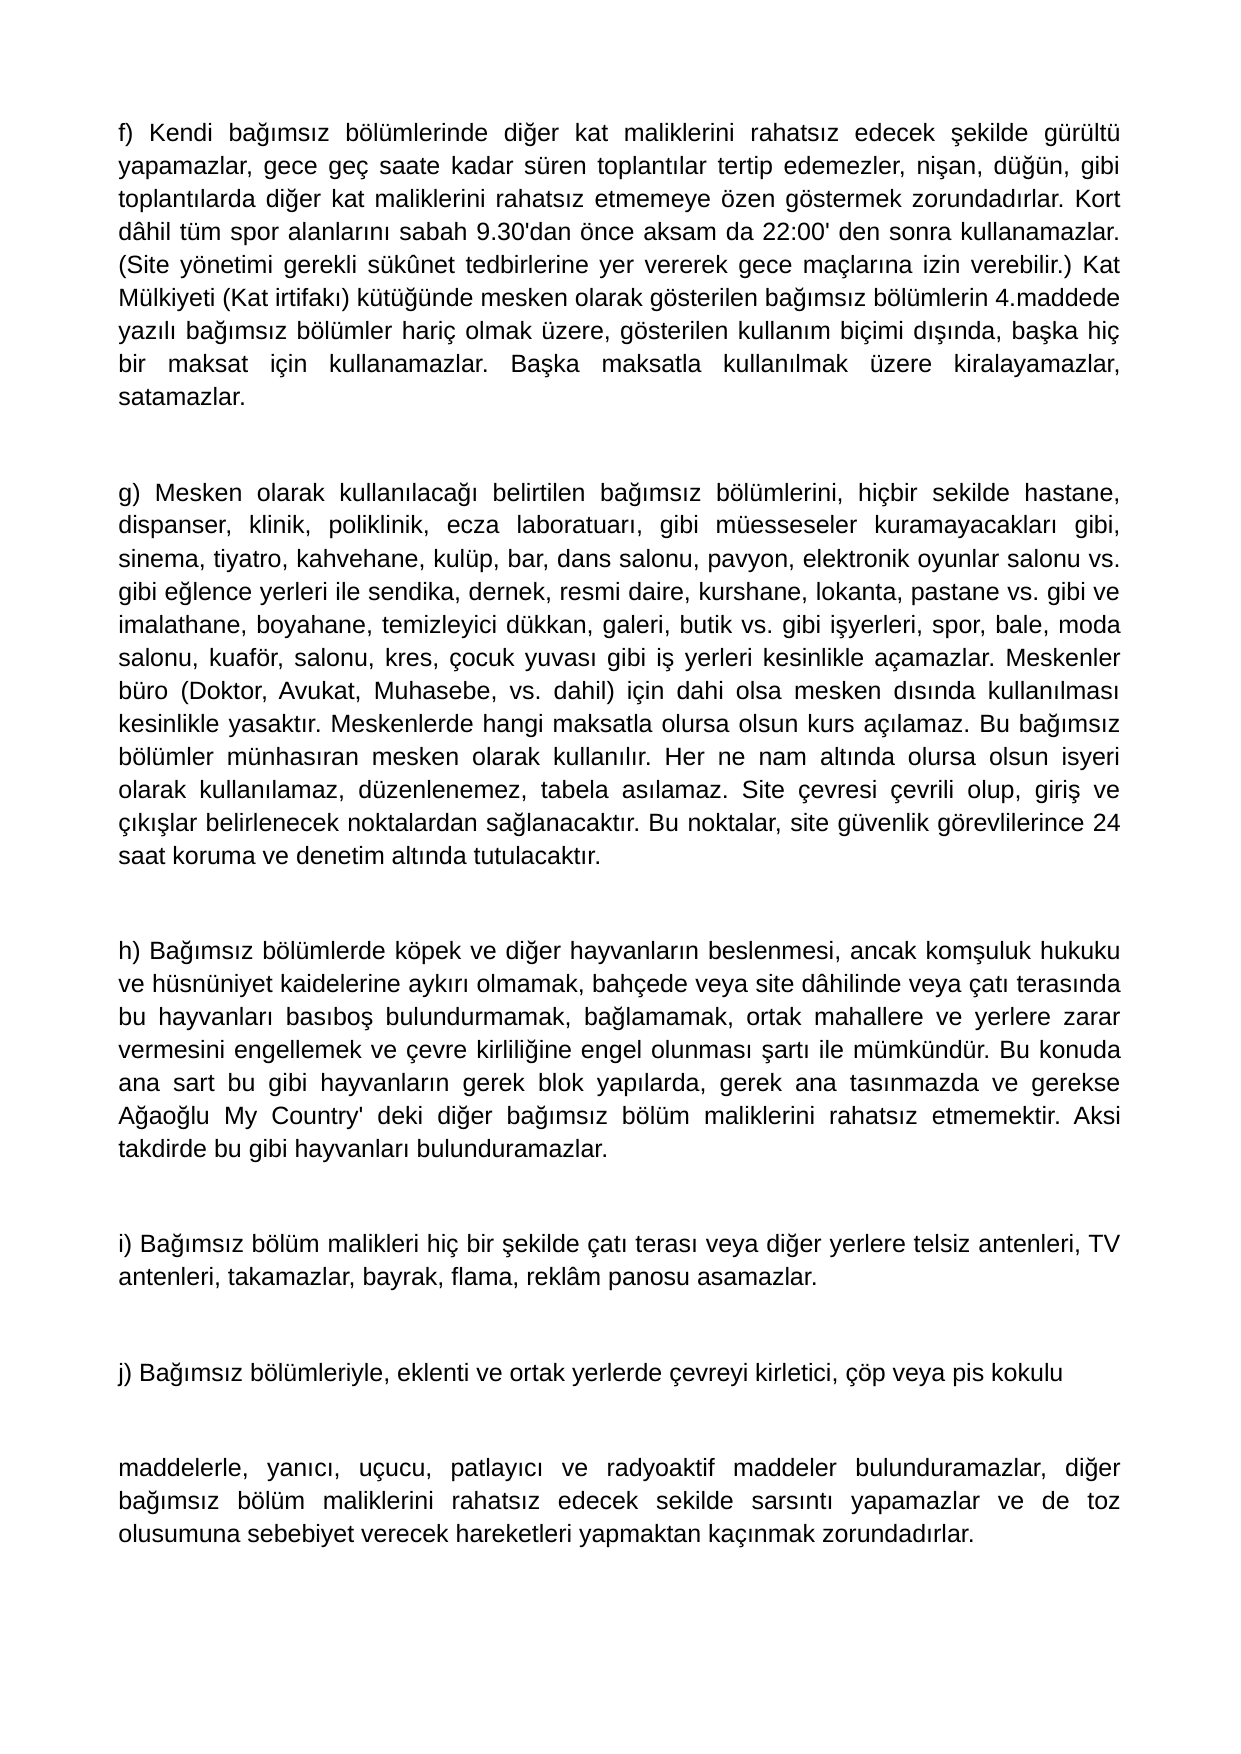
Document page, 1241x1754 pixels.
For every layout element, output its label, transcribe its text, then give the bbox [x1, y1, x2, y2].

text f) Kendi bağımsız bölümlerinde diğer kat maliklerini rahatsız edecek şekilde gürültü yapamazlar, gece geç saate kadar süren toplantılar tertip edemezler, nişan, düğün, gibi toplantılarda diğer kat maliklerini rahatsız etmemeye özen göstermek zorundadırlar. Kort dâhil tüm spor alanlarını sabah 9.30'dan önce aksam da 22:00' den sonra kullanamazlar. (Site yönetimi gerekli sükûnet tedbirlerine yer vererek gece maçlarına izin verebilir.) Kat Mülkiyeti (Kat irtifakı) kütüğünde mesken olarak gösterilen bağımsız bölümlerin 4.maddede yazılı bağımsız bölümler hariç olmak üzere, gösterilen kullanım biçimi dışında, başka hiç bir maksat için kullanamazlar. Başka maksatla kullanılmak üzere kiralayamazlar, satamazlar. [118, 118, 1122, 411]
text g) Mesken olarak kullanılacağı belirtilen bağımsız bölümlerini, hiçbir sekilde hastane, dispanser, klinik, poliklinik, ecza laboratuarı, gibi müesseseler kuramayacakları gibi, sinema, tiyatro, kahvehane, kulüp, bar, dans salonu, pavyon, elektronik oyunlar salonu vs. gibi eğlence yerleri ile sendika, dernek, resmi daire, kurshane, lokanta, pastane vs. gibi ve imalathane, boyahane, temizleyici dükkan, galeri, butik vs. gibi işyerleri, spor, bale, moda salonu, kuaför, salonu, kres, çocuk yuvası gibi iş yerleri kesinlikle açamazlar. Meskenler büro (Doktor, Avukat, Muhasebe, vs. dahil) için dahi olsa mesken dısında kullanılması kesinlikle yasaktır. Meskenlerde hangi maksatla olursa olsun kurs açılamaz. Bu bağımsız bölümler münhasıran mesken olarak kullanılır. Her ne nam altında olursa olsun isyeri olarak kullanılamaz, düzenlenemez, tabela asılamaz. Site çevresi çevrili olup, giriş ve çıkışlar belirlenecek noktalardan sağlanacaktır. Bu noktalar, site güvenlik görevlilerince 24 saat koruma ve denetim altında tutulacaktır. [118, 477, 1122, 869]
text maddelerle, yanıcı, uçucu, patlayıcı ve radyoaktif maddeler bulunduramazlar, diğer bağımsız bölüm maliklerini rahatsız edecek sekilde sarsıntı yapamazlar ve de toz olusumuna sebebiyet verecek hareketleri yapmaktan kaçınmak zorundadırlar. [118, 1453, 1122, 1547]
text h) Bağımsız bölümlerde köpek ve diğer hayvanların beslenmesi, ancak komşuluk hukuku ve hüsnüniyet kaidelerine aykırı olmamak, bahçede veya site dâhilinde veya çatı terasında bu hayvanları basıboş bulundurmamak, bağlamamak, ortak mahallere ve yerlere zarar vermesini engellemek ve çevre kirliliğine engel olunması şartı ile mümkündür. Bu konuda ana sart bu gibi hayvanların gerek blok yapılarda, gerek ana tasınmazda ve gerekse Ağaoğlu My Country' deki diğer bağımsız bölüm maliklerini rahatsız etmemektir. Aksi takdirde bu gibi hayvanları bulunduramazlar. [118, 936, 1122, 1163]
text j) Bağımsız bölümleriyle, eklenti ve ortak yerlerde çevreyi kirletici, çöp veya pis kokulu [118, 1357, 1122, 1386]
text i) Bağımsız bölüm malikleri hiç bir şekilde çatı terası veya diğer yerlere telsiz antenleri, TV antenleri, takamazlar, bayrak, flama, reklâm panosu asamazlar. [118, 1229, 1122, 1291]
